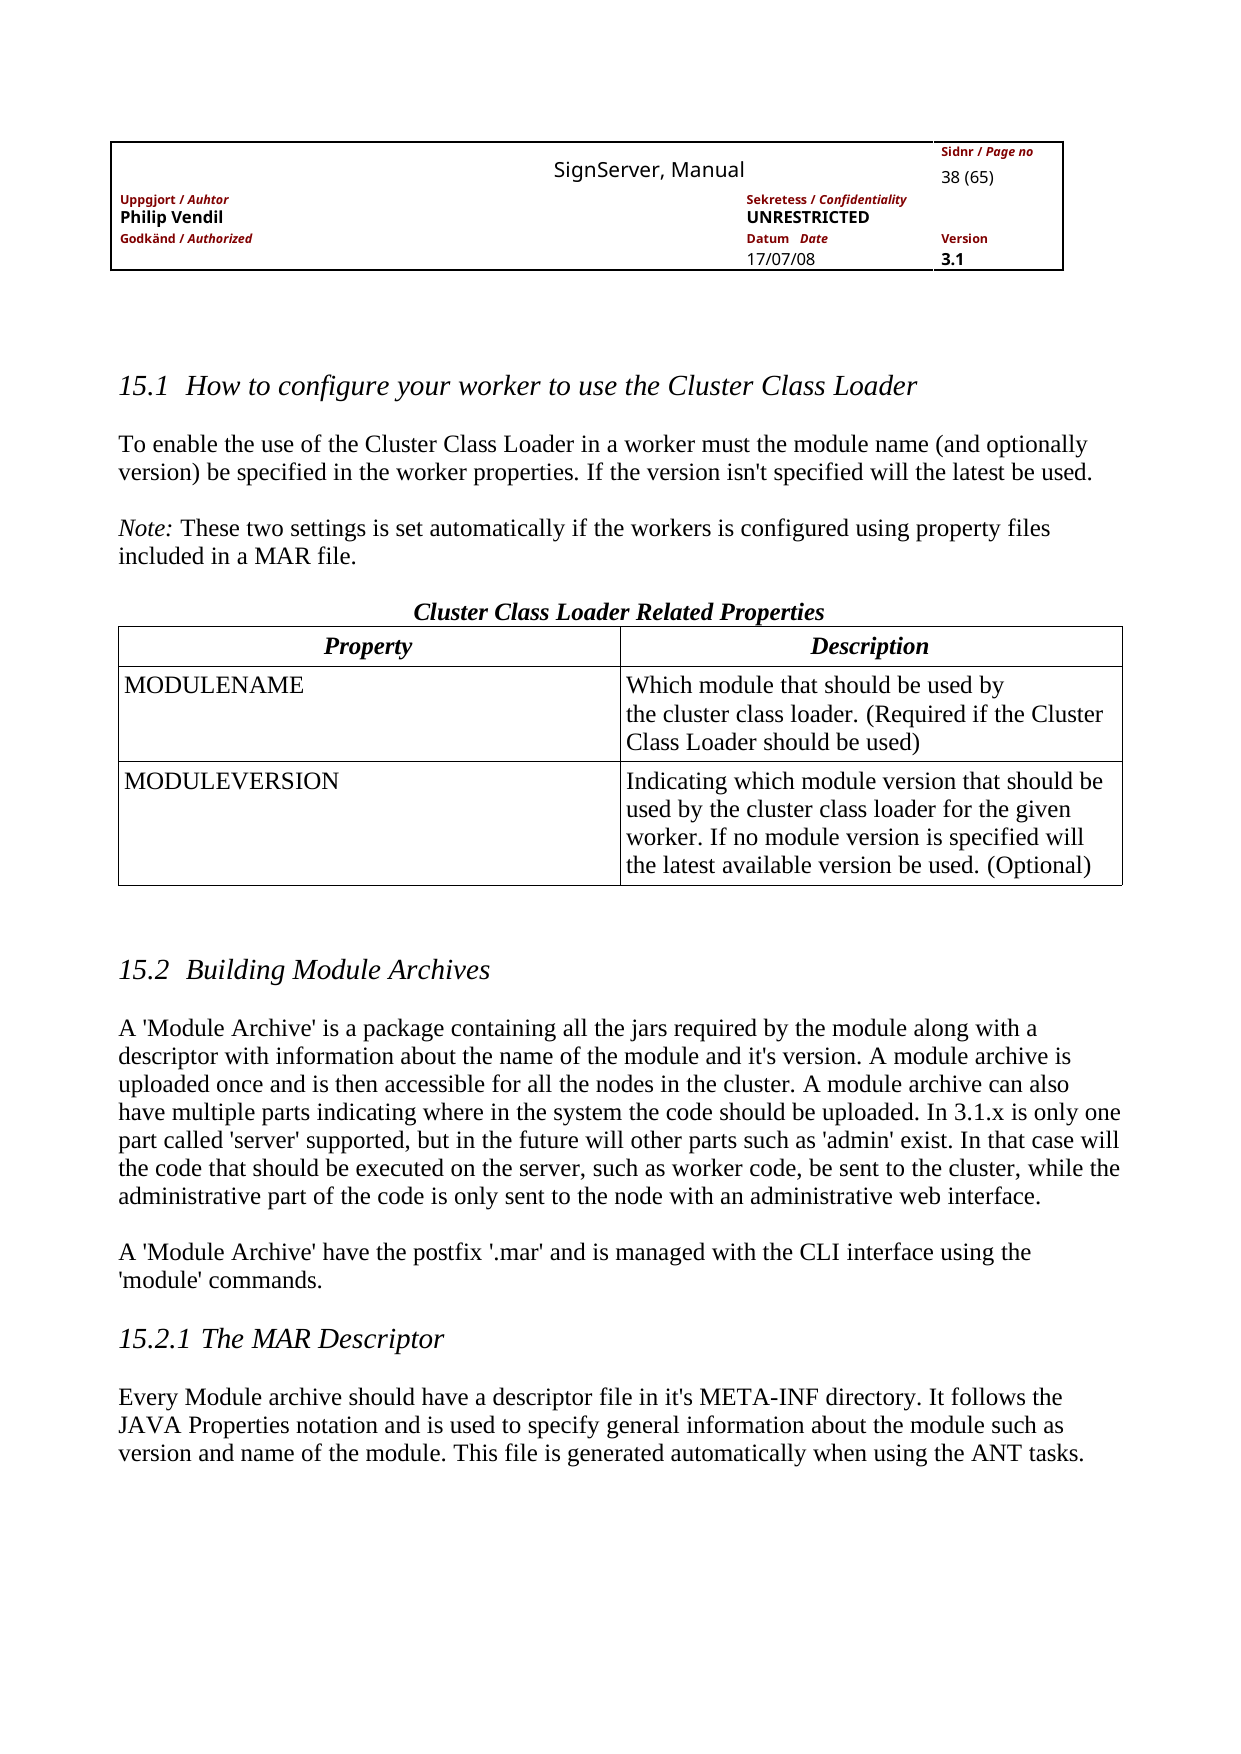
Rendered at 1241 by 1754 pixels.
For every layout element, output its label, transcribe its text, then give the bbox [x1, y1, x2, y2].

text A 'Module Archive' is a package containing all the jars required by the module along with a descriptor with information about the name of the module and it's version. A module archive is uploaded once and is then accessible for all the nodes in the cluster. A module archive can also have multiple parts indicating where in the system the code should be uploaded. In 3.1.x is only one part called 'server' supported, but in the future will other parts such as 'admin' exist. In that case will the code that should be executed on the server, such as worker code, be sent to the cluster, while the administrative part of the code is only sent to the node with an administrative web interface. [118, 1014, 1122, 1210]
table_header Property [119, 627, 620, 666]
table_header Description [621, 627, 1122, 666]
text Every Module archive should have a descriptor file in it's META-INF directory. It follows the JAVA Properties notation and is used to specify general information about the module such as version and name of the module. This file is generated automatically when using the ANT tasks. [118, 1383, 1122, 1467]
text A 'Module Archive' have the postfix '.mar' and is managed with the CLI interface using the 'module' commands. [118, 1238, 1122, 1294]
subtitle How to configure your worker to use the Cluster Class Loader [118, 369, 1122, 402]
text To enable the use of the Cluster Class Loader in a worker must the module name (and optionally version) be specified in the worker properties. If the version isn't specified will the latest be used. [118, 430, 1122, 486]
table_cell MODULEVERSION [119, 762, 620, 885]
text Note: These two settings is set automatically if the workers is configured using property files included in a MAR file. [118, 514, 1122, 570]
table_cell Indicating which module version that should be used by the cluster class loader for the given worker. If no module version is specified will the latest available version be used. (Optional) [621, 762, 1122, 885]
subtitle Building Module Archives [118, 953, 1122, 986]
table_cell MODULENAME [119, 667, 620, 761]
table_cell Which module that should be used by the cluster class loader. (Required if the Cluster Class Loader should be used) [621, 667, 1122, 761]
subtitle The MAR Descriptor [118, 1322, 1122, 1355]
text Cluster Class Loader Related Properties [118, 598, 1122, 626]
